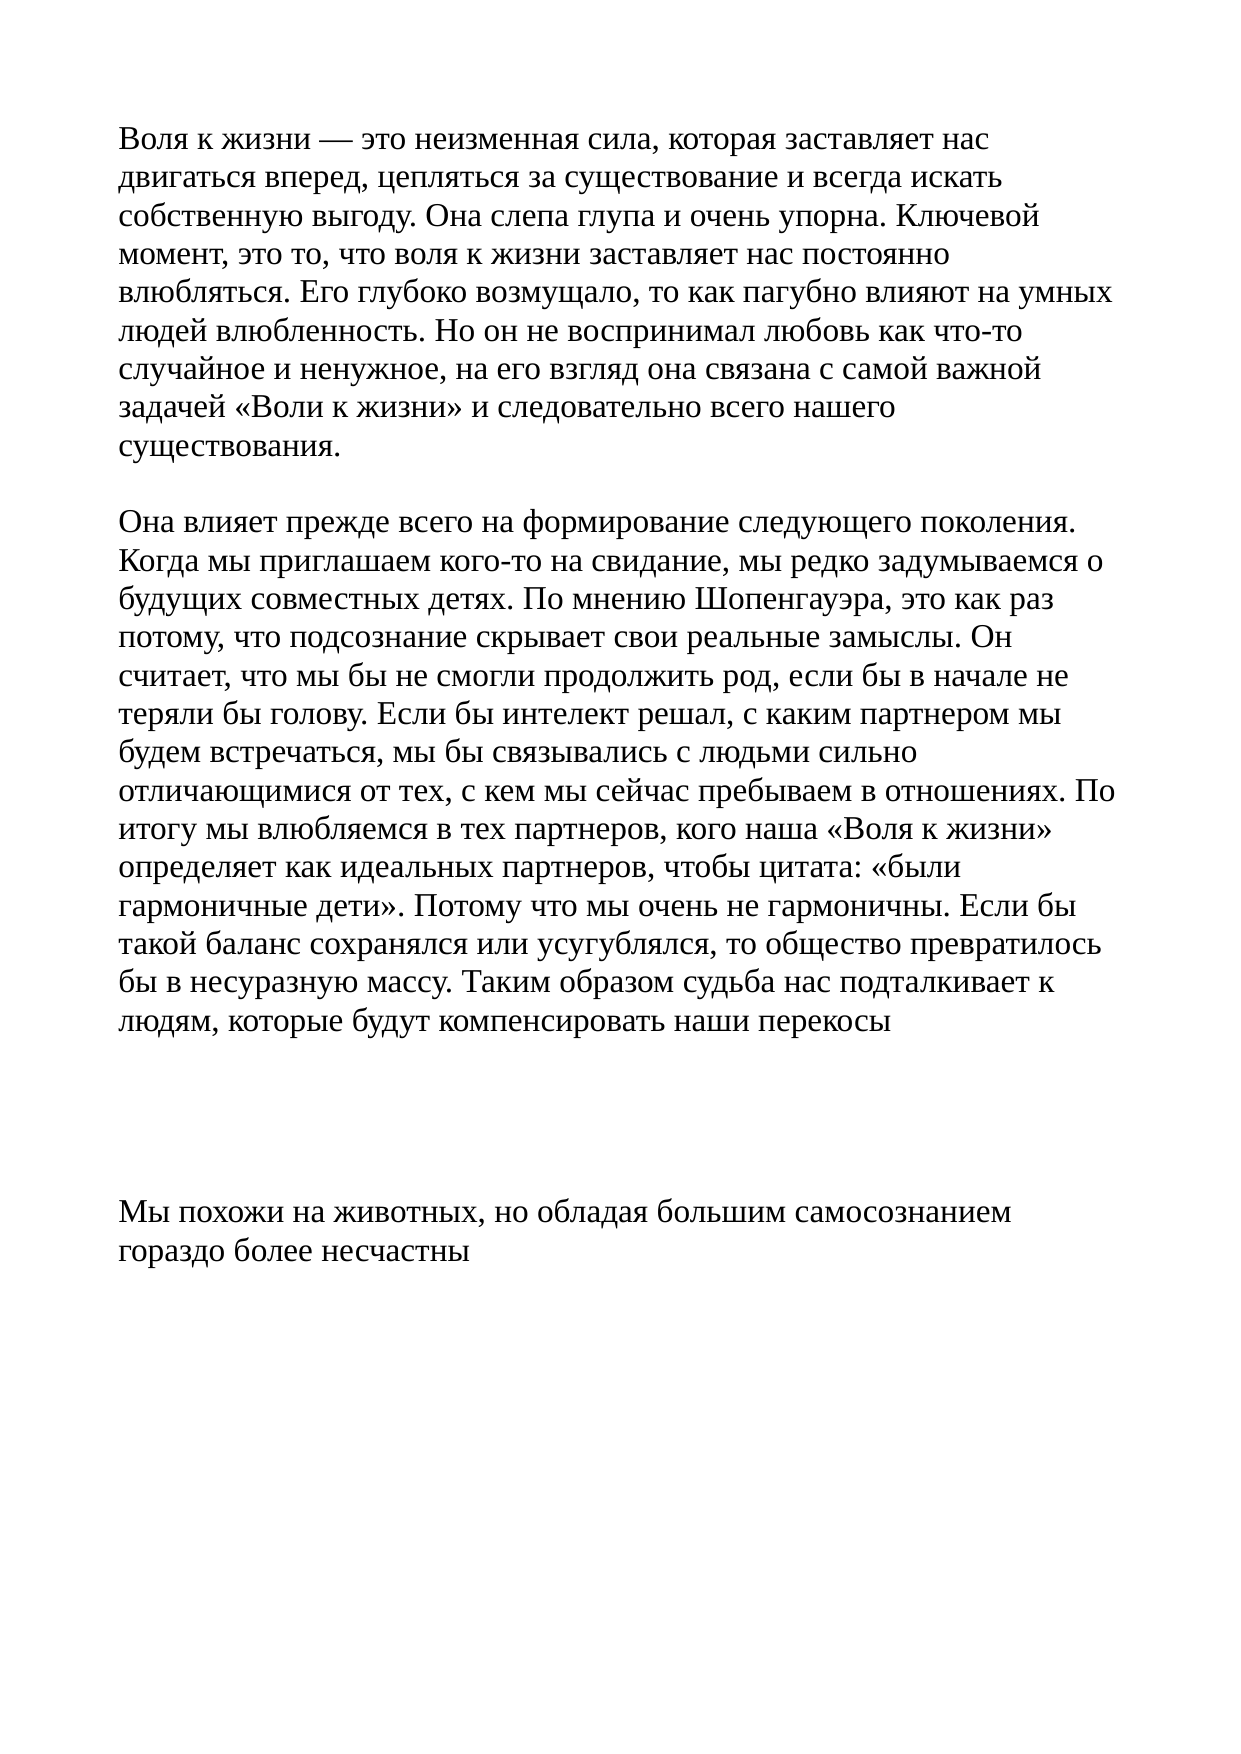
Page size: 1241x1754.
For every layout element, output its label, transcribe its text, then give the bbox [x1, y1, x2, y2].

text Она влияет прежде всего на формирование следующего поколения. Когда мы приглашаем кого-то на свидание, мы редко задумываемся о будущих совместных детях. По мнению Шопенгауэра, это как раз потому, что подсознание скрывает свои реальные замыслы. Он считает, что мы бы не смогли продолжить род, если бы в начале не теряли бы голову. Если бы интелект решал, с каким партнером мы будем встречаться, мы бы связывались с людьми сильно отличающимися от тех, с кем мы сейчас пребываем в отношениях. По итогу мы влюбляемся в тех партнеров, кого наша «Воля к жизни» определяет как идеальных партнеров, чтобы цитата: «были гармоничные дети». Потому что мы очень не гармоничны. Если бы такой баланс сохранялся или усугублялся, то общество превратилось бы в несуразную массу. Таким образом судьба нас подталкивает к людям, которые будут компенсировать наши перекосы [118, 501, 1122, 1038]
text Мы похожи на животных, но обладая большим самосознанием гораздо более несчастны [118, 1191, 1122, 1268]
text Воля к жизни — это неизменная сила, которая заставляет нас двигаться вперед, цепляться за существование и всегда искать собственную выгоду. Она слепа глупа и очень упорна. Ключевой момент, это то, что воля к жизни заставляет нас постоянно влюбляться. Его глубоко возмущало, то как пагубно влияют на умных людей влюбленность. Но он не воспринимал любовь как что-то случайное и ненужное, на его взгляд она связана с самой важной задачей «Воли к жизни» и следовательно всего нашего существования. [118, 118, 1122, 463]
